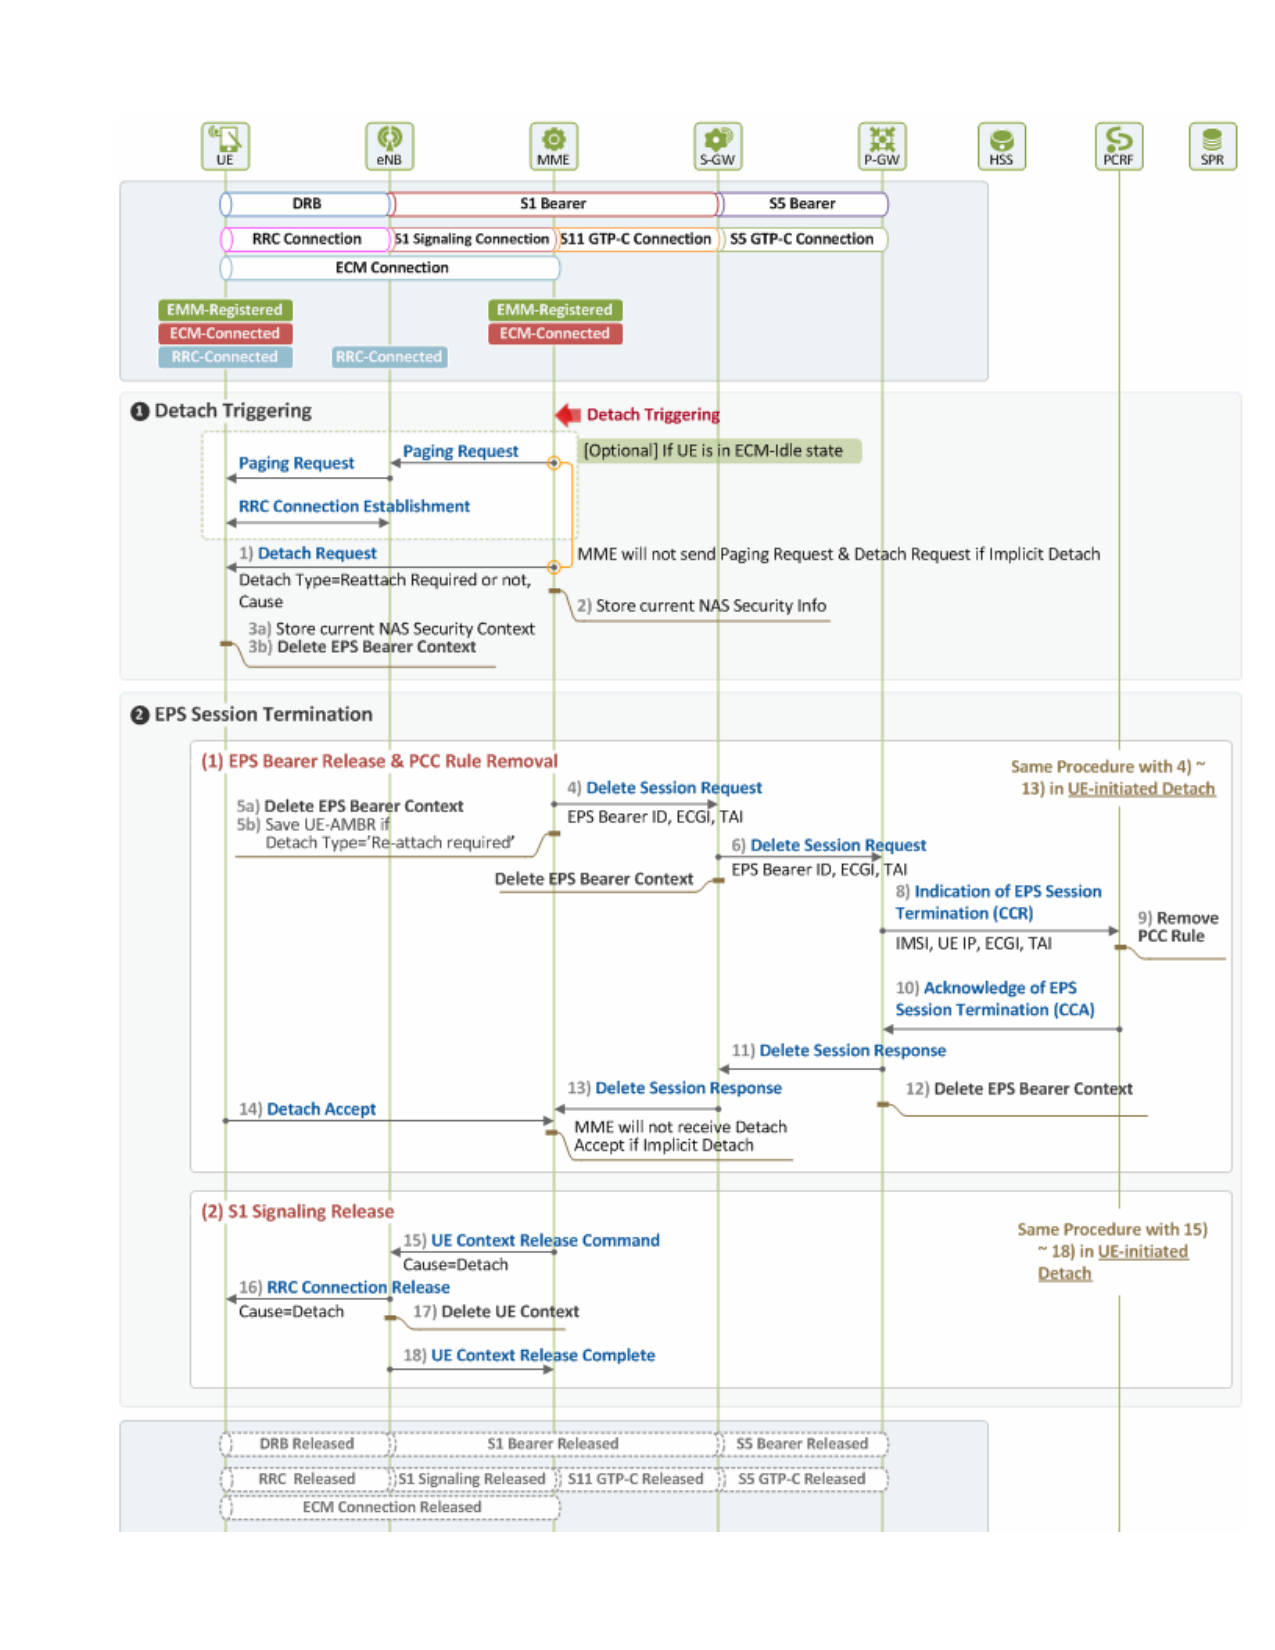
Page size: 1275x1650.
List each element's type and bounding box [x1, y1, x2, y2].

picture [118, 118, 1244, 1532]
